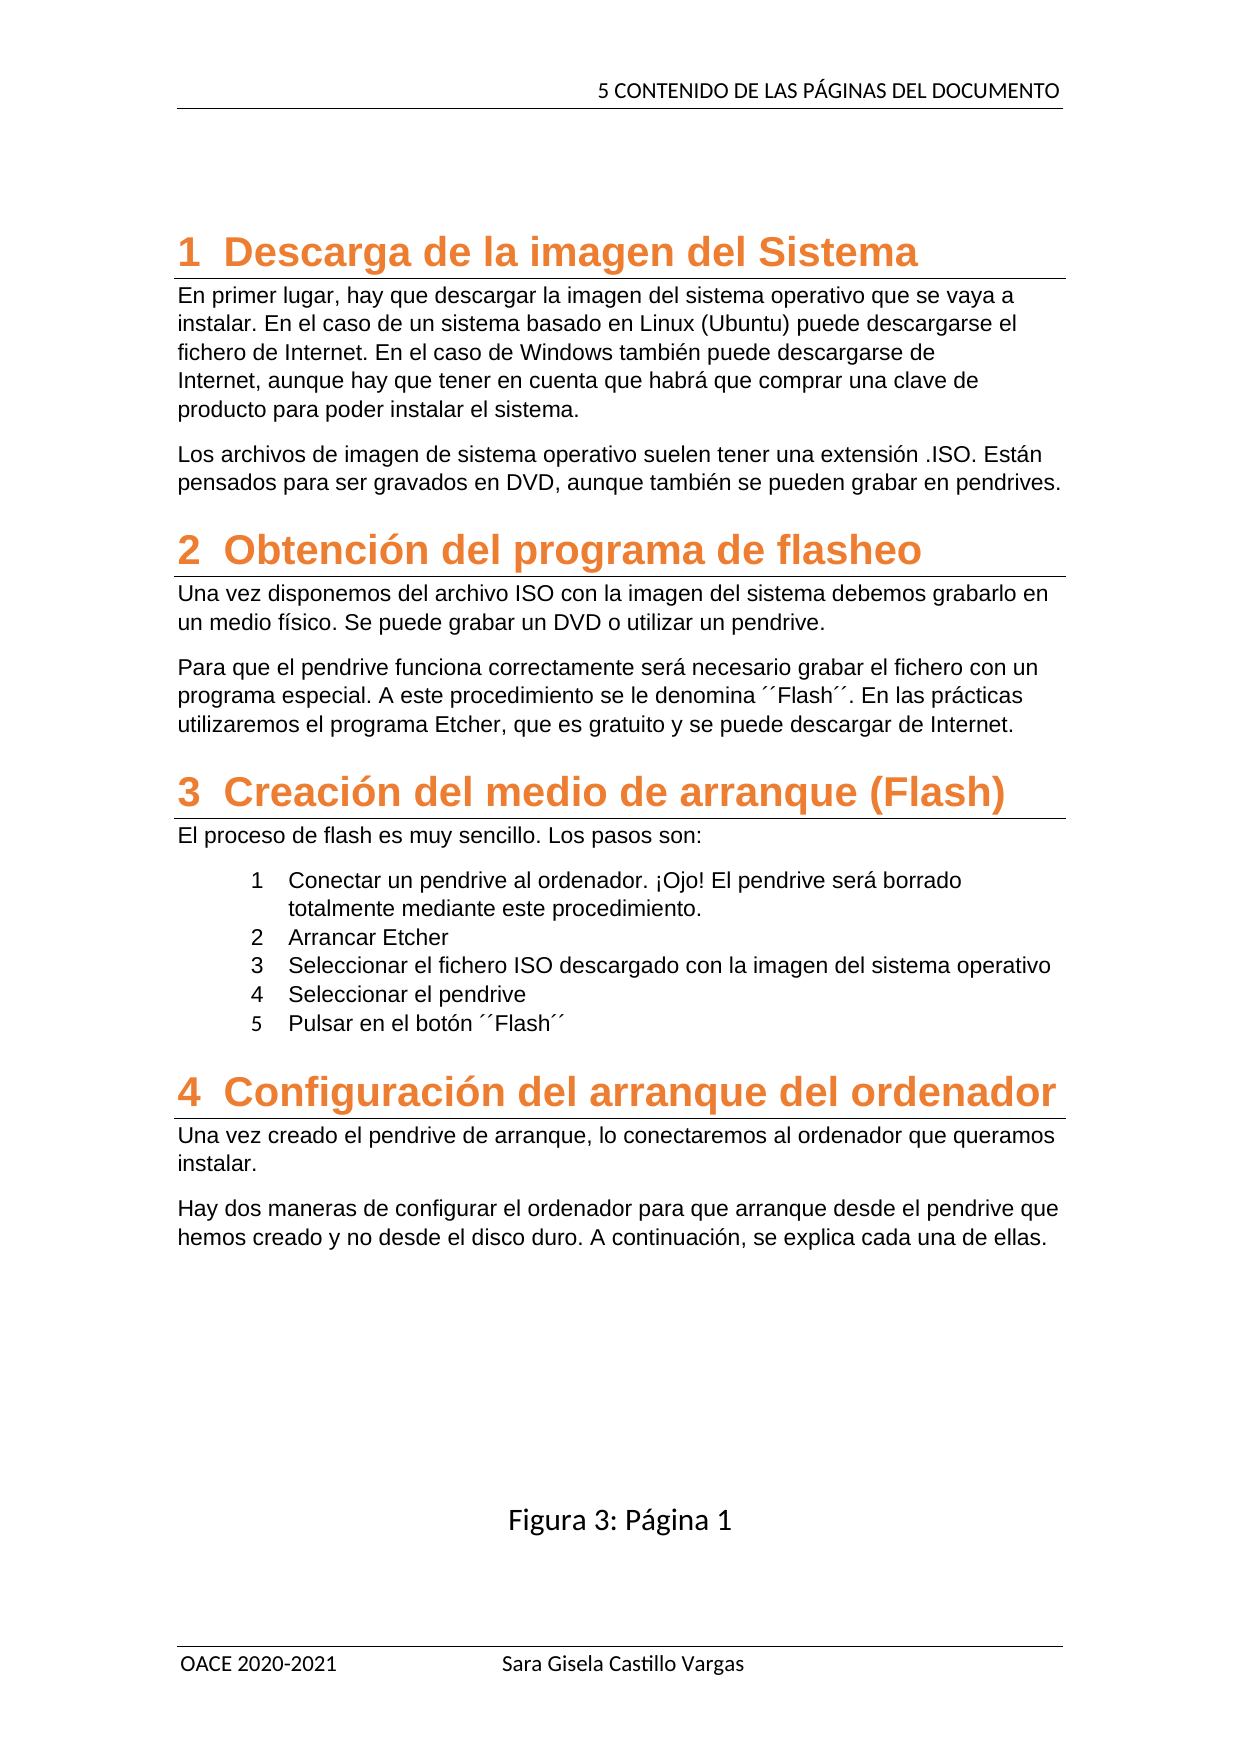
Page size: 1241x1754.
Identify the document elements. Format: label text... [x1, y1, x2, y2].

list Pulsar en el botón ´´Flash´´ [251, 1009, 1063, 1037]
subtitle 1 Descarga de la imagen del Sistema [174, 224, 1066, 278]
list Arrancar Etcher [251, 924, 1063, 950]
list Seleccionar el fichero ISO descargado con la imagen del sistema operativo [251, 952, 1063, 978]
list Seleccionar el pendrive [251, 981, 1063, 1007]
text El proceso de flash es muy sencillo. Los pasos son: [177, 822, 1063, 848]
text Figura 3: Página 1 [177, 1500, 1063, 1538]
text Una vez disponemos del archivo ISO con la imagen del sistema debemos grabarlo en un medio físico. Se puede grabar un DVD o utilizar un pendrive. [177, 580, 1063, 635]
subtitle 4 Configuración del arranque del ordenador [174, 1064, 1066, 1118]
text Hay dos maneras de configurar el ordenador para que arranque desde el pendrive que hemos creado y no desde el disco duro. A continuación, se explica cada una de ellas. [177, 1195, 1063, 1250]
text En primer lugar, hay que descargar la imagen del sistema operativo que se vaya a instalar. En el caso de un sistema basado en Linux (Ubuntu) puede descargarse el fichero de Internet. En el caso de Windows también puede descargarse de Internet, aunque hay que tener en cuenta que habrá que comprar una clave de producto para poder instalar el sistema. [177, 282, 1063, 422]
list Conectar un pendrive al ordenador. ¡Ojo! El pendrive será borrado totalmente mediante este procedimiento. [251, 867, 1063, 922]
subtitle 2 Obtención del programa de flasheo [174, 523, 1066, 576]
text Los archivos de imagen de sistema operativo suelen tener una extensión .ISO. Están pensados para ser gravados en DVD, aunque también se pueden grabar en pendrives. [177, 441, 1063, 496]
subtitle 3 Creación del medio de arranque (Flash) [174, 764, 1066, 818]
text Una vez creado el pendrive de arranque, lo conectaremos al ordenador que queramos instalar. [177, 1122, 1063, 1177]
text Para que el pendrive funciona correctamente será necesario grabar el fichero con un programa especial. A este procedimiento se le denomina ´´Flash´´. En las prácticas utilizaremos el programa Etcher, que es gratuito y se puede descargar de Internet. [177, 654, 1063, 737]
